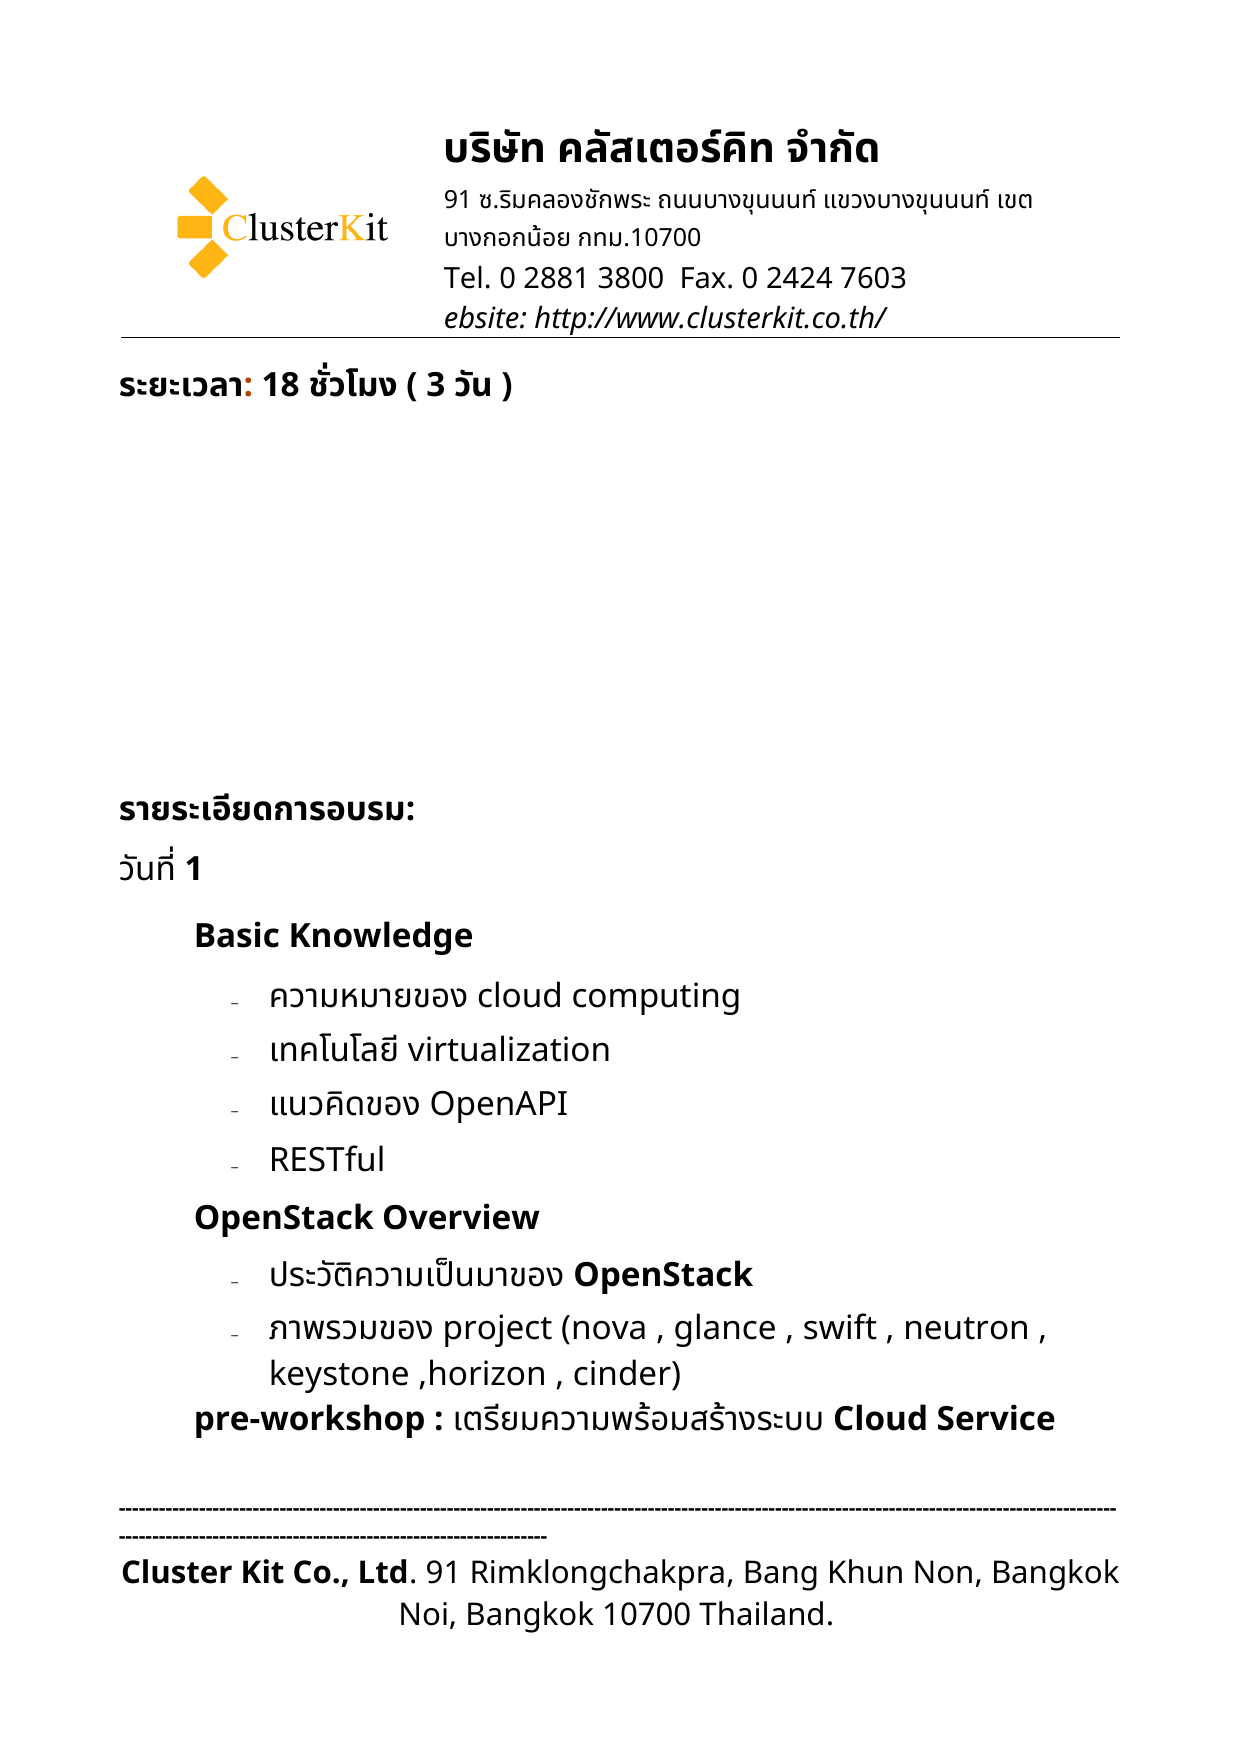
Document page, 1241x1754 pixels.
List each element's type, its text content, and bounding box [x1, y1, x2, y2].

text รายระเอียดการอบรม: [118, 784, 1122, 830]
list แนวคิดของ OpenAPI [231, 1079, 1122, 1125]
list Basic Knowledge [156, 911, 1122, 957]
list ภาพรวมของ project (nova , glance , swift , neutron , keystone ,horizon , cinder) [231, 1304, 1122, 1395]
list ความหมายของ cloud computing [231, 972, 1122, 1017]
list ประวัติความเป็นมาของ OpenStack [231, 1250, 1122, 1296]
subtitle ระยะเวลา: 18 ชั่วโมง ( 3 วัน ) [118, 361, 1122, 406]
list OpenStack Overview [156, 1194, 1122, 1239]
text วันที่ 1 [118, 845, 1122, 896]
picture [151, 170, 402, 285]
list pre-workshop : เตรียมความพร้อมสร้างระบบ Cloud Service [156, 1395, 1122, 1440]
list เทคโนโลยี virtualization [231, 1026, 1122, 1071]
list RESTful [231, 1135, 1122, 1181]
